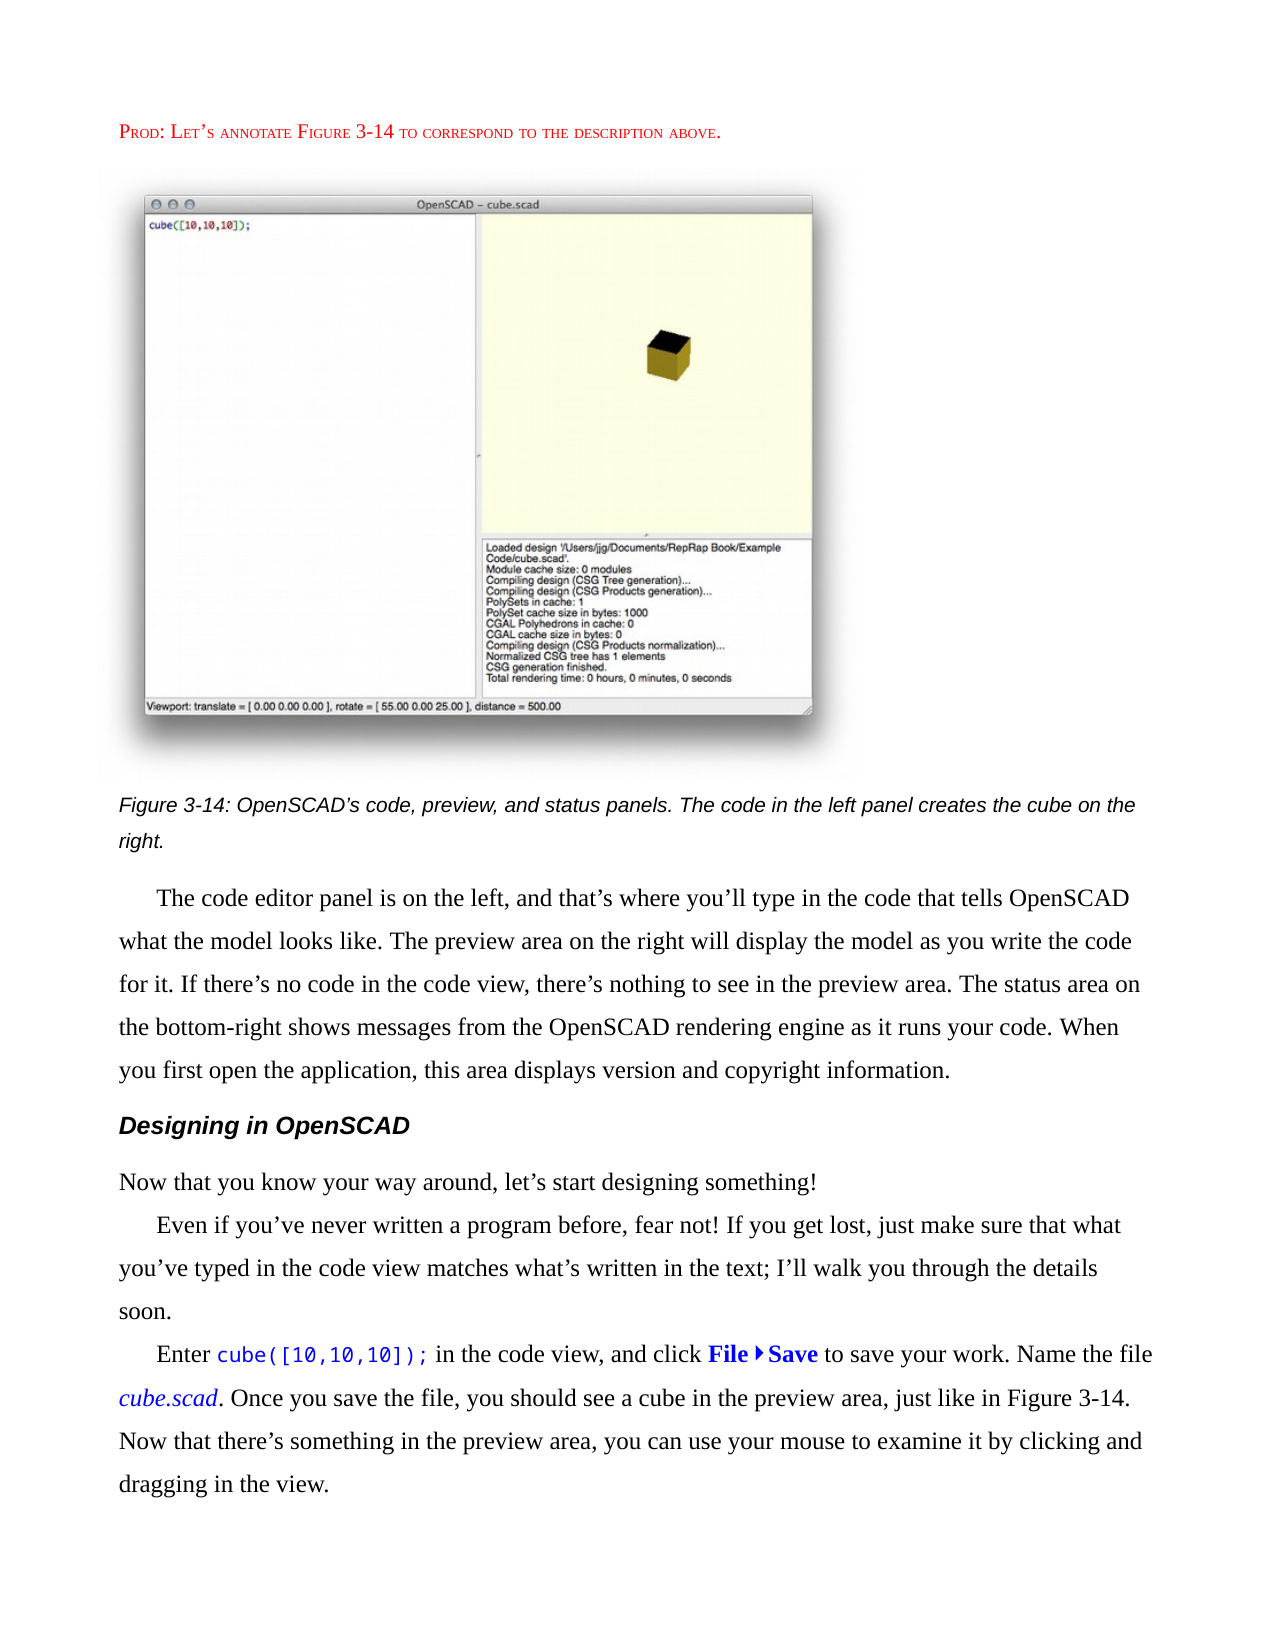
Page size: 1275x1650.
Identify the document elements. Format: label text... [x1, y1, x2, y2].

text Prod: Let’s annotate Figure 3-14 to correspond to the description above. [118, 118, 1156, 143]
text Even if you’ve never written a program before, fear not! If you get lost, just make sure that what you’ve typed in the code view matches what’s written in the text; I’ll walk you through the details soon. [118, 1210, 1156, 1325]
text Figure 3-14: OpenSCAD’s code, preview, and status panels. The code in the left panel creates the cube on the right. [118, 179, 1156, 852]
text Enter cube([10,10,10]); in the code view, and click File4Save to save your work. Name the file cube.scad. Once you save the file, you should see a cube in the preview area, just like in Figure 3-14. Now that there’s something in the preview area, you can use your mouse to examine it by clicking and dragging in the view. [118, 1339, 1156, 1498]
picture [97, 167, 860, 781]
text Now that you know your way around, let’s start designing something! [118, 1167, 1156, 1196]
text The code editor panel is on the left, and that’s where you’ll type in the code that tells OpenSCAD what the model looks like. The preview area on the right will display the model as you write the code for it. If there’s no code in the code view, there’s nothing to see in the preview area. The status area on the bottom-right shows messages from the OpenSCAD rendering engine as it runs your code. When you first open the application, this area displays version and copyright information. [118, 883, 1156, 1084]
text Designing in OpenSCAD [118, 1111, 1156, 1140]
